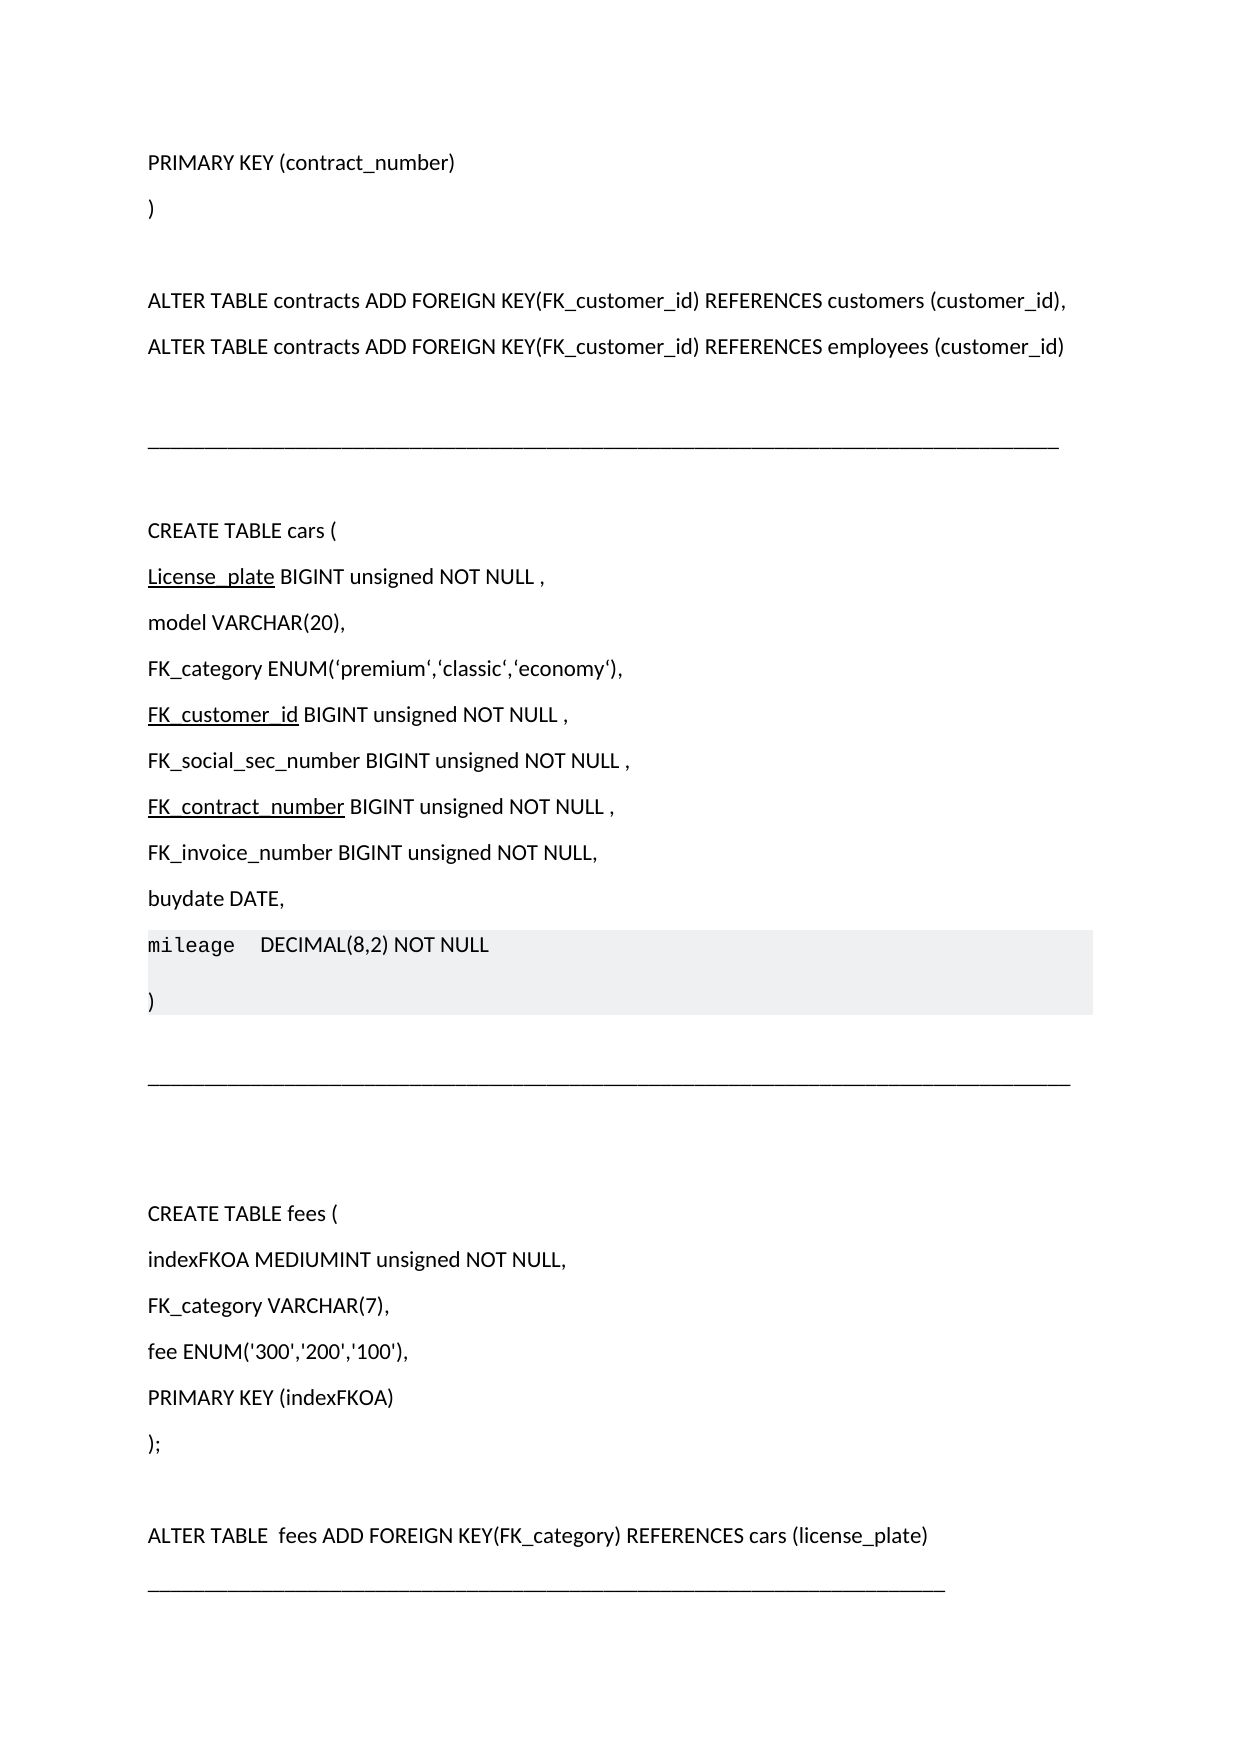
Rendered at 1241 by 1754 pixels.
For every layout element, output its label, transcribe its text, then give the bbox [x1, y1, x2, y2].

text CREATE TABLE fees ( [148, 1199, 1093, 1227]
text ALTER TABLE fees ADD FOREIGN KEY(FK_category) REFERENCES cars (license_plate) [148, 1521, 1093, 1549]
text FK_invoice_number BIGINT unsigned NOT NULL, [148, 838, 1093, 866]
text License_plate BIGINT unsigned NOT NULL , [148, 562, 1093, 590]
text buydate DATE, [148, 884, 1093, 912]
text ); [148, 1429, 1093, 1457]
text FK_customer_id BIGINT unsigned NOT NULL , [148, 700, 1093, 728]
text mileage DECIMAL(8,2) NOT NULL [148, 930, 1093, 959]
text _________________________________________________________________________________ [148, 1061, 1093, 1089]
text ______________________________________________________________________ [148, 1567, 1093, 1595]
text ) [148, 987, 1093, 1015]
text FK_social_sec_number BIGINT unsigned NOT NULL , [148, 746, 1093, 774]
text ALTER TABLE contracts ADD FOREIGN KEY(FK_customer_id) REFERENCES customers (customer_id), [148, 286, 1093, 314]
text ALTER TABLE contracts ADD FOREIGN KEY(FK_customer_id) REFERENCES employees (customer_id) [148, 332, 1093, 360]
text indexFKOA MEDIUMINT unsigned NOT NULL, [148, 1245, 1093, 1273]
text CREATE TABLE cars ( [148, 516, 1093, 544]
text PRIMARY KEY (indexFKOA) [148, 1383, 1093, 1411]
text FK_contract_number BIGINT unsigned NOT NULL , [148, 792, 1093, 820]
text ) [148, 194, 1093, 222]
text ­­­­­­­­­­­­________________________________________________________________________________ [148, 424, 1093, 452]
text fee ENUM('300','200','100'), [148, 1337, 1093, 1365]
text FK_category ENUM(‘premium‘,‘classic‘,‘economy‘), [148, 654, 1093, 682]
text FK_category VARCHAR(7), [148, 1291, 1093, 1319]
text model VARCHAR(20), [148, 608, 1093, 636]
text PRIMARY KEY (contract_number) [148, 148, 1093, 176]
